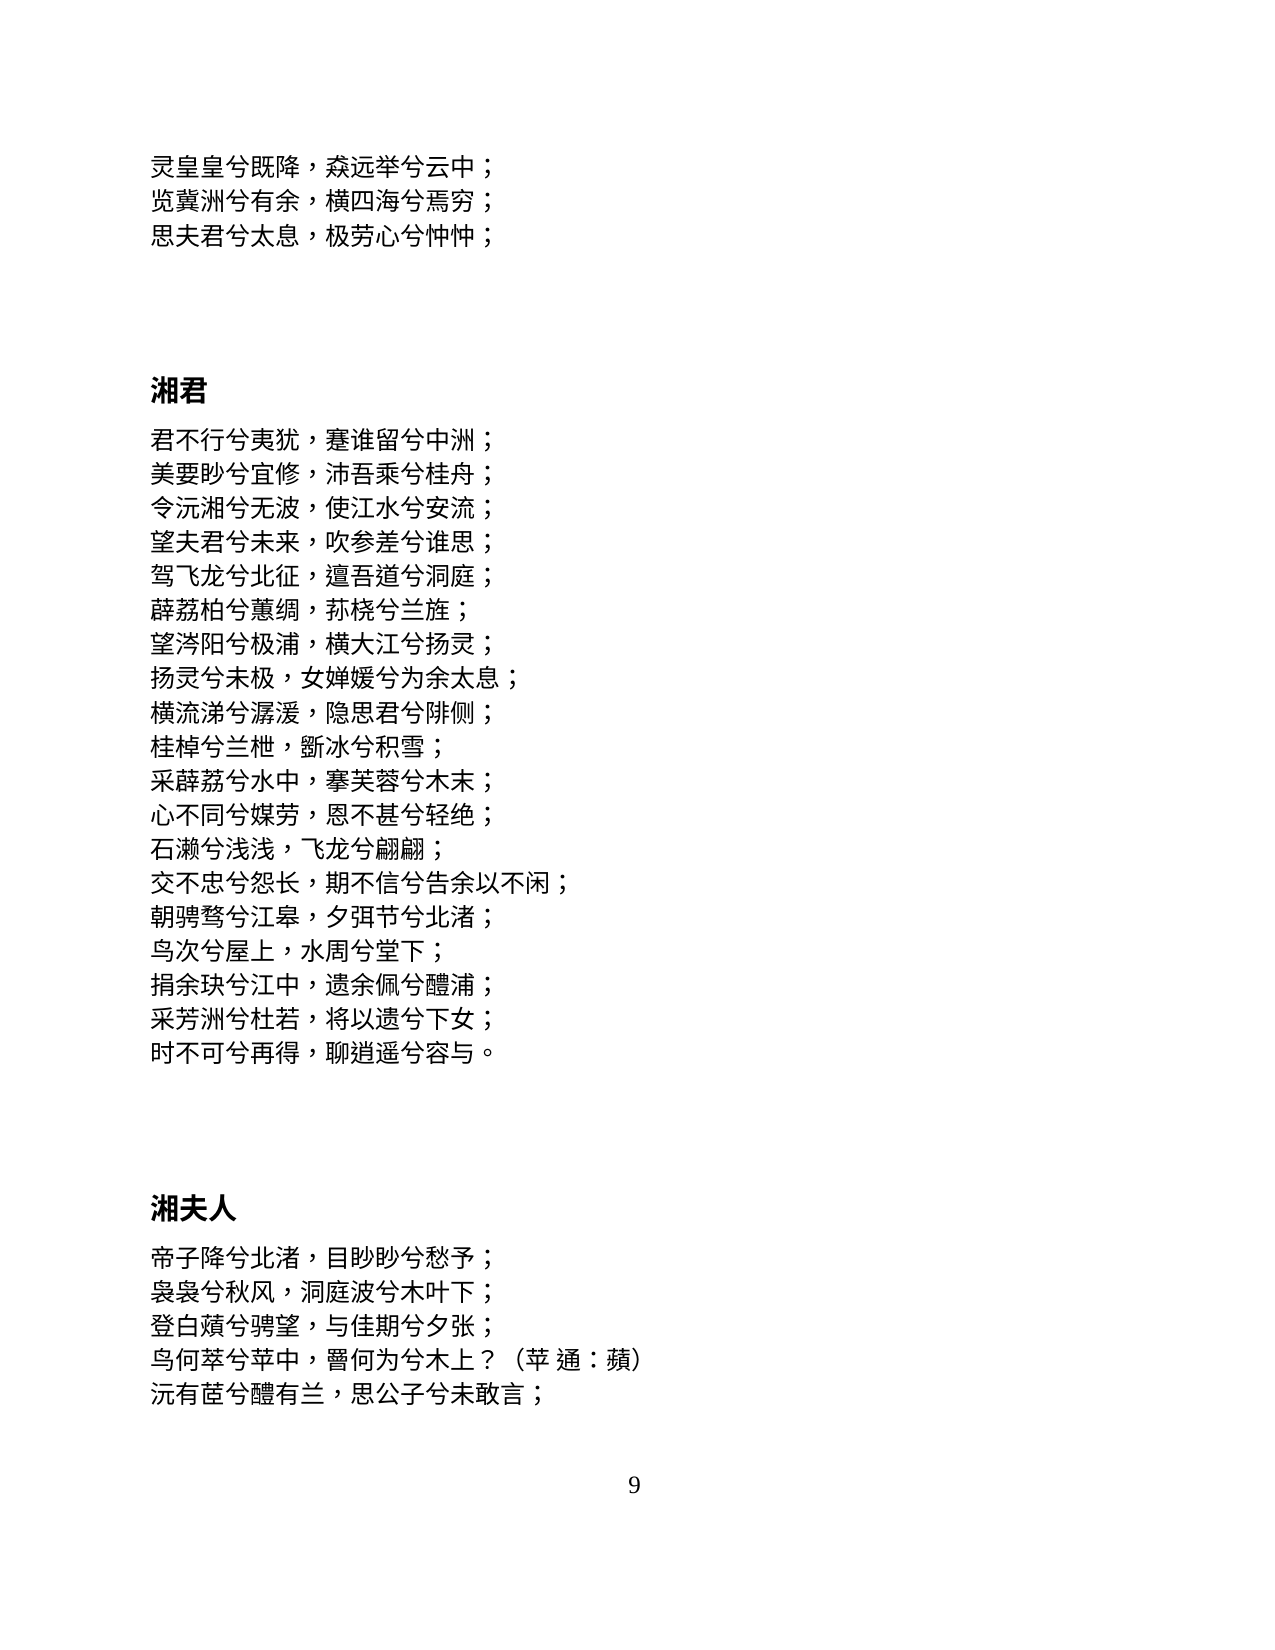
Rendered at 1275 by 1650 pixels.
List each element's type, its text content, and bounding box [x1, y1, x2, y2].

subtitle 湘夫人 [150, 1188, 1125, 1228]
text 灵皇皇兮既降，猋远举兮云中； 览冀洲兮有余，横四海兮焉穷； 思夫君兮太息，极劳心兮忡忡； [150, 150, 1125, 252]
text 帝子降兮北渚，目眇眇兮愁予； 袅袅兮秋风，洞庭波兮木叶下； 登白薠兮骋望，与佳期兮夕张； 鸟何萃兮苹中，罾何为兮木上？（苹 通：蘋） 沅有茝兮醴有兰，思公子兮未敢言； [150, 1240, 1125, 1411]
subtitle 湘君 [150, 371, 1125, 410]
text 君不行兮夷犹，蹇谁留兮中洲； 美要眇兮宜修，沛吾乘兮桂舟； 令沅湘兮无波，使江水兮安流； 望夫君兮未来，吹参差兮谁思； 驾飞龙兮北征，邅吾道兮洞庭； 薜荔柏兮蕙绸，荪桡兮兰旌； 望涔阳兮极浦，横大江兮扬灵； 扬灵兮未极，女婵媛兮为余太息； 横流涕兮潺湲，隐思君兮陫侧； 桂棹兮兰枻，斵冰兮积雪； 采薜荔兮水中，搴芙蓉兮木末； 心不同兮媒劳，恩不甚兮轻绝； 石濑兮浅浅，飞龙兮翩翩； 交不忠兮怨长，期不信兮告余以不闲； 朝骋骛兮江皋，夕弭节兮北渚； 鸟次兮屋上，水周兮堂下； 捐余玦兮江中，遗余佩兮醴浦； 采芳洲兮杜若，将以遗兮下女； 时不可兮再得，聊逍遥兮容与。 [150, 423, 1125, 1070]
